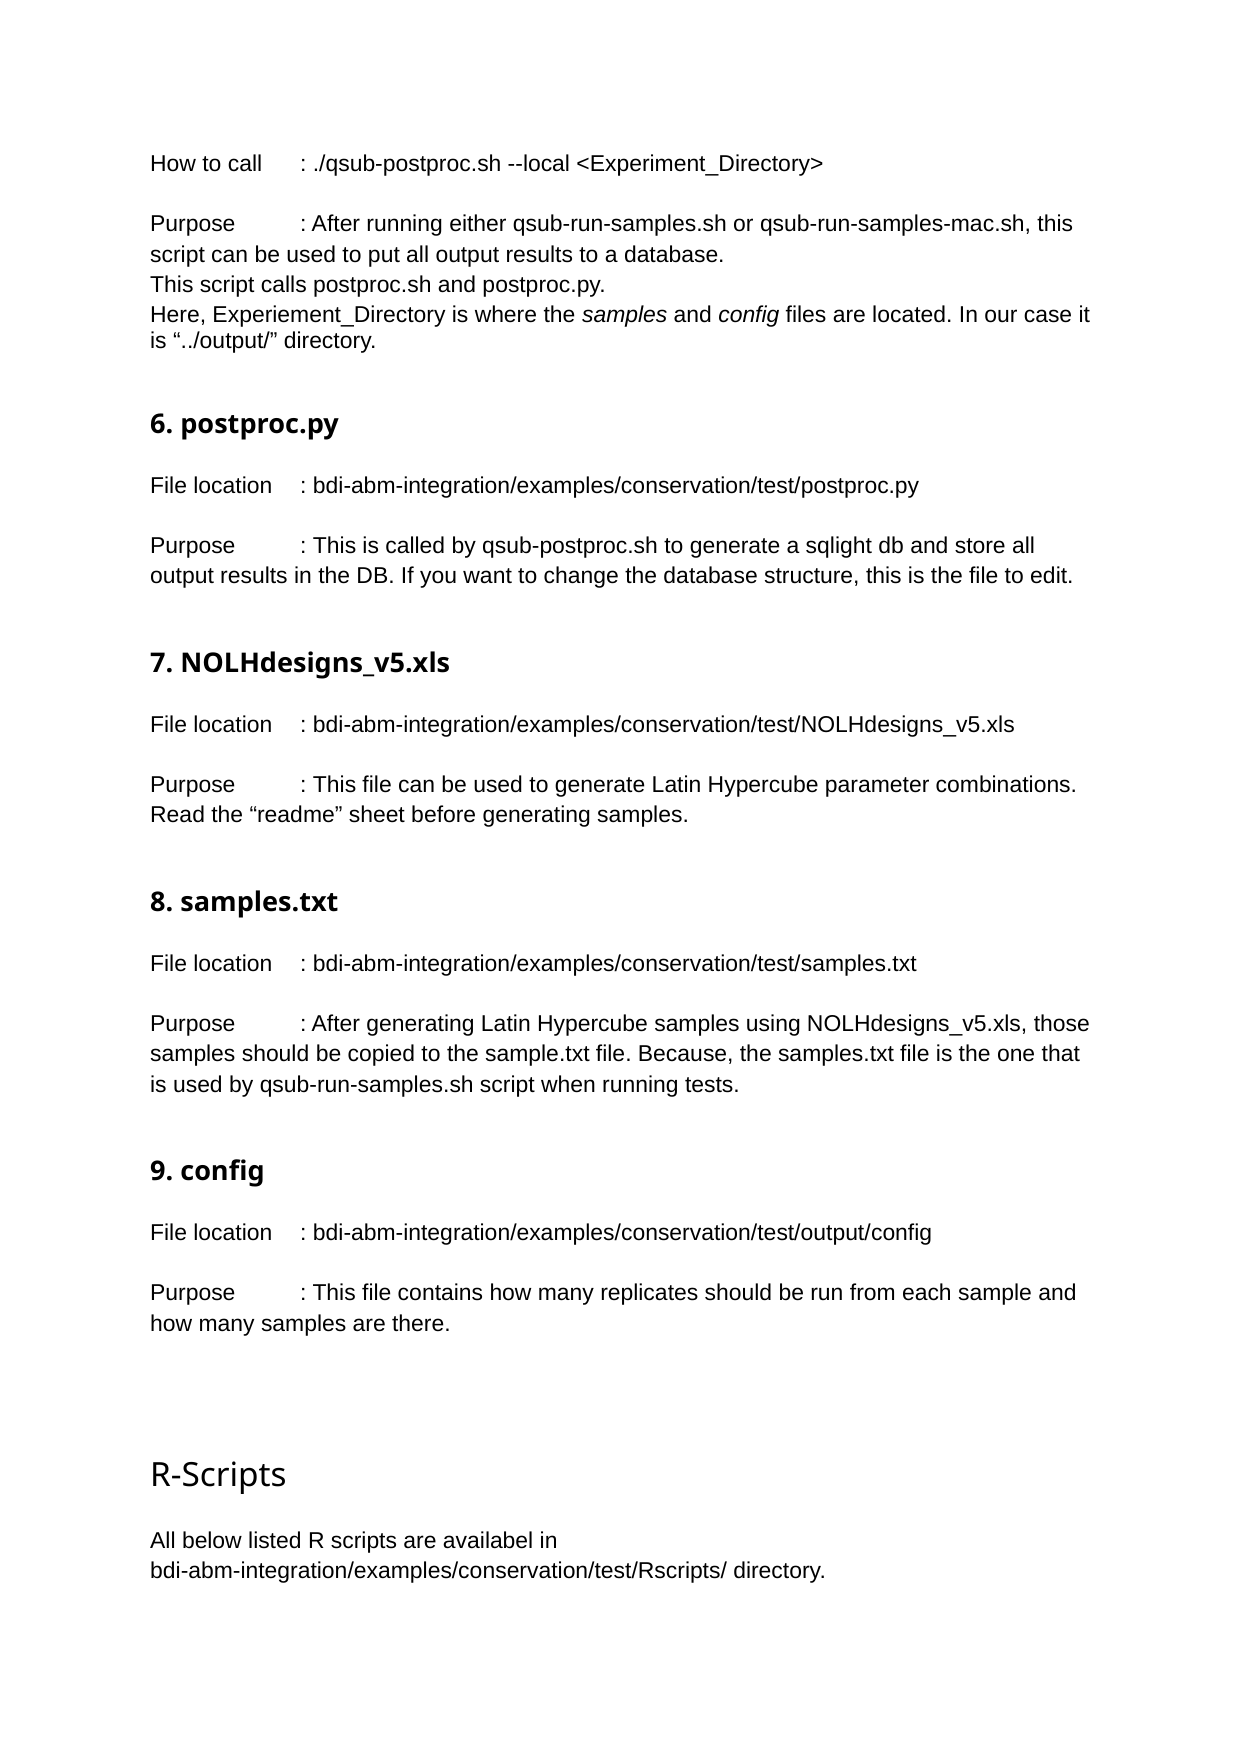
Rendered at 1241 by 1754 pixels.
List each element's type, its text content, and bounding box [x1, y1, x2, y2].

subtitle 8. samples.txt [150, 883, 1090, 919]
text Purpose : This file can be used to generate Latin Hypercube parameter combinations. Read the “readme” sheet before generating samples. [150, 771, 1090, 828]
text Purpose : This file contains how many replicates should be run from each sample and how many samples are there. [150, 1279, 1090, 1336]
text All below listed R scripts are availabel in bdi-abm-integration/examples/conservation/test/Rscripts/ directory. [150, 1527, 1090, 1583]
subtitle 6. postproc.py [150, 405, 1090, 442]
text Purpose : After generating Latin Hypercube samples using NOLHdesigns_v5.xls, those samples should be copied to the sample.txt file. Because, the samples.txt file is the one that is used by qsub-run-samples.sh script when running tests. [150, 1010, 1090, 1097]
text Purpose : This is called by qsub-postproc.sh to generate a sqlight db and store all output results in the DB. If you want to change the database structure, this is the file to edit. [150, 532, 1090, 589]
text Here, Experiement_Directory is where the samples and config files are located. In our case it is “../output/” directory. [150, 301, 1090, 354]
text File location : bdi-abm-integration/examples/conservation/test/samples.txt [150, 950, 1090, 976]
text File location : bdi-abm-integration/examples/conservation/test/postproc.py [150, 472, 1090, 498]
text This script calls postproc.sh and postproc.py. [150, 271, 1090, 297]
subtitle R-Scripts [150, 1451, 1090, 1497]
text Purpose : After running either qsub-run-samples.sh or qsub-run-samples-mac.sh, this script can be used to put all output results to a database. [150, 210, 1090, 267]
text File location : bdi-abm-integration/examples/conservation/test/output/config [150, 1219, 1090, 1245]
subtitle 7. NOLHdesigns_v5.xls [150, 644, 1090, 681]
text File location : bdi-abm-integration/examples/conservation/test/NOLHdesigns_v5.xls [150, 711, 1090, 737]
text How to call : ./qsub-postproc.sh --local <Experiment_Directory> [150, 150, 1090, 176]
subtitle 9. config [150, 1152, 1090, 1189]
